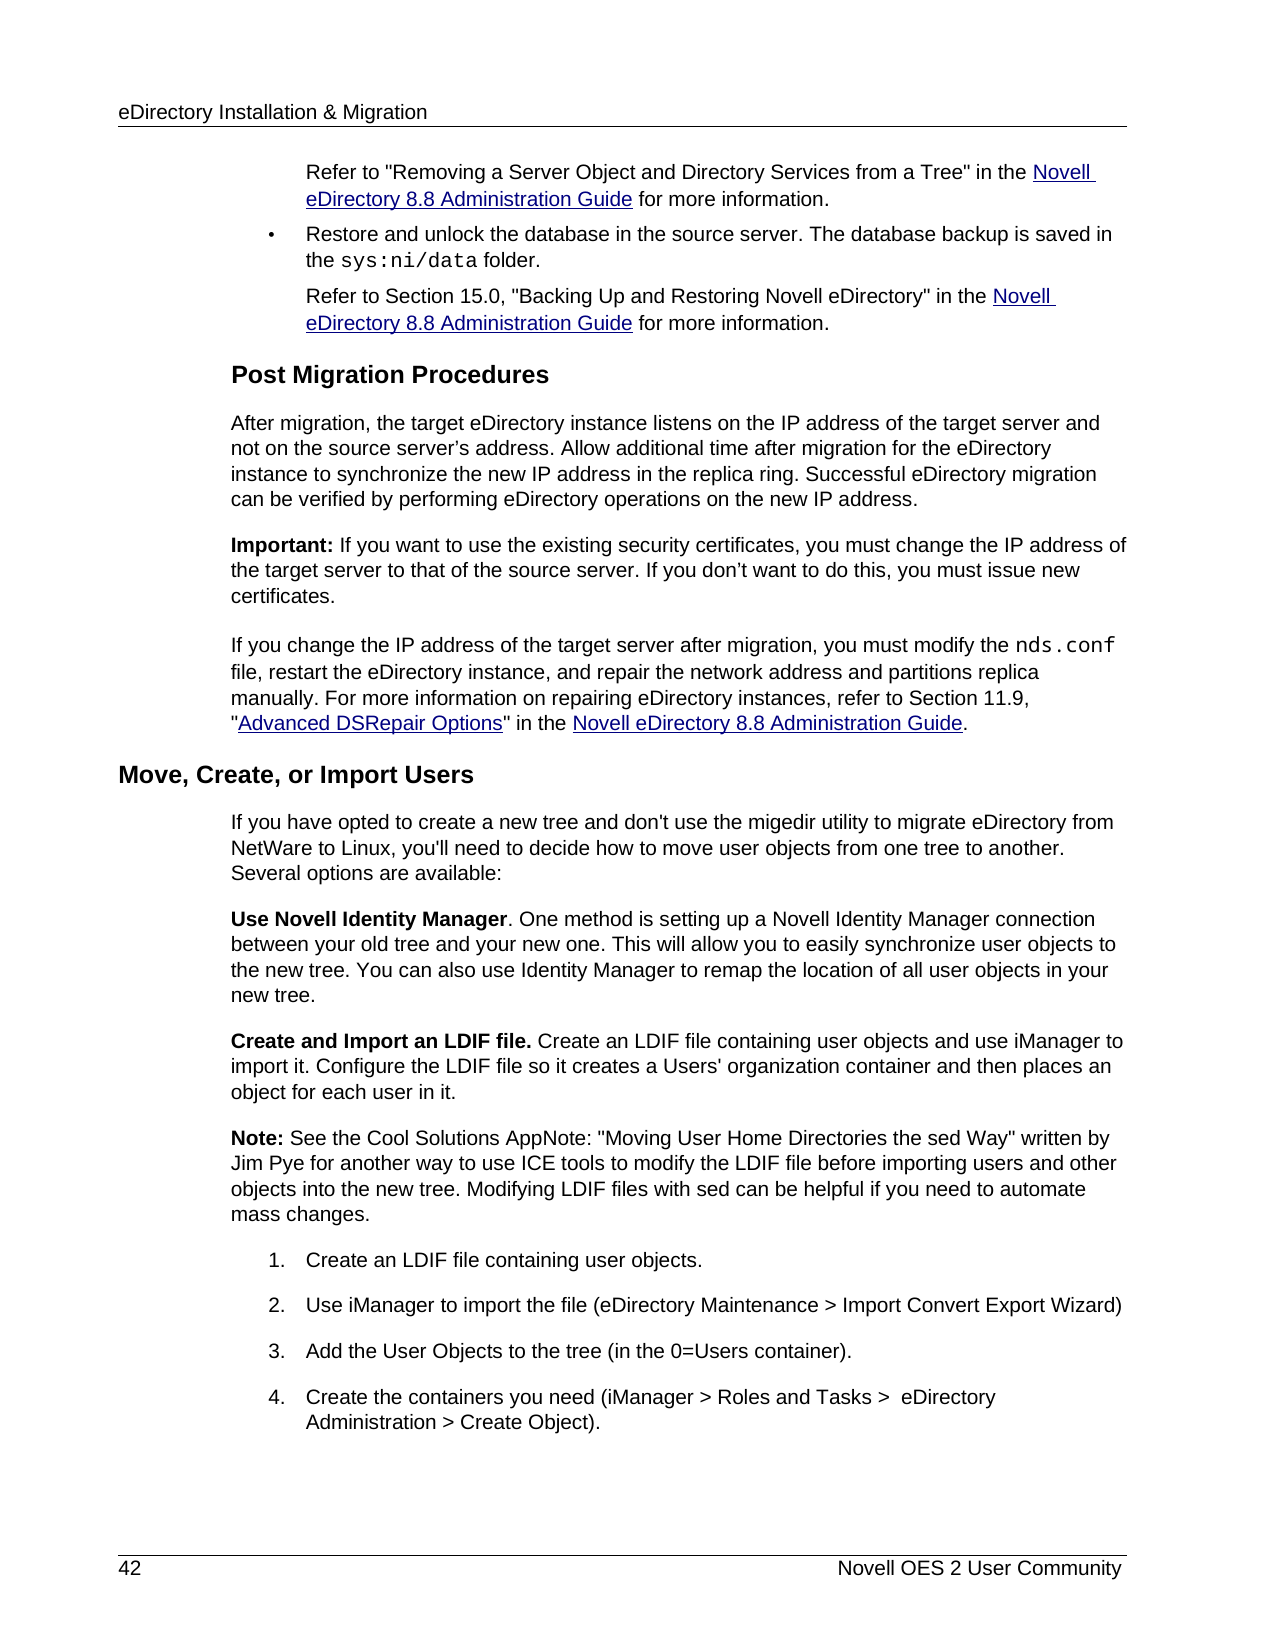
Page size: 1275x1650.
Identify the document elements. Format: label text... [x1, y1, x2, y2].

text Important: If you want to use the existing security certificates, you must change the IP address of the target server to that of the source server. If you don’t want to do this, you must issue new certificates. [231, 533, 1127, 608]
text After migration, the target eDirectory instance listens on the IP address of the target server and not on the source server’s address. Allow additional time after migration for the eDirectory instance to synchronize the new IP address in the replica ring. Successful eDirectory migration can be verified by performing eDirectory operations on the new IP address. [231, 411, 1127, 511]
text Note: See the Cool Solutions AppNote: "Moving User Home Directories the sed Way" written by Jim Pye for another way to use ICE tools to modify the LDIF file before importing users and other objects into the new tree. Modifying LDIF files with sed can be helpful if you need to automate mass changes. [231, 1126, 1127, 1226]
list Restore and unlock the database in the source server. The database backup is saved in the sys:ni/data folder. [268, 223, 1127, 273]
text If you change the IP address of the target server after migration, you must modify the nds.conf file, restart the eDirectory instance, and repair the network address and partitions replica manually. For more information on repairing eDirectory instances, refer to Section 11.9, "Advanced DSRepair Options" in the Novell eDirectory 8.8 Administration Guide. [231, 630, 1127, 735]
list Create the containers you need (iManager > Roles and Tasks > eDirectory Administration > Create Object). [268, 1385, 1127, 1434]
text Refer to "Removing a Server Object and Directory Services from a Tree" in the Novell eDirectory 8.8 Administration Guide for more information. [306, 161, 1127, 211]
subtitle Move, Create, or Import Users [118, 760, 1127, 788]
list Create an LDIF file containing user objects. [268, 1248, 1127, 1272]
list Add the User Objects to the tree (in the 0=Users container). [268, 1340, 1127, 1363]
subtitle Post Migration Procedures [231, 361, 1127, 389]
text Refer to Section 15.0, "Backing Up and Restoring Novell eDirectory" in the Novell eDirectory 8.8 Administration Guide for more information. [306, 285, 1127, 336]
text Use Novell Identity Manager. One method is setting up a Novell Identity Manager connection between your old tree and your new one. This will allow you to easily synchronize user objects to the new tree. You can also use Identity Manager to remap the location of all user objects in your new tree. [231, 907, 1127, 1007]
list Use iManager to import the file (eDirectory Maintenance > Import Convert Export Wizard) [268, 1294, 1127, 1317]
text Create and Import an LDIF file. Create an LDIF file containing user objects and use iManager to import it. Configure the LDIF file so it creates a Users' organization container and then places an object for each user in it. [231, 1030, 1127, 1104]
text If you have opted to create a new tree and don't use the migedir utility to migrate eDirectory from NetWare to Linux, you'll need to decide how to move user objects from one tree to another. Several options are available: [231, 811, 1127, 885]
